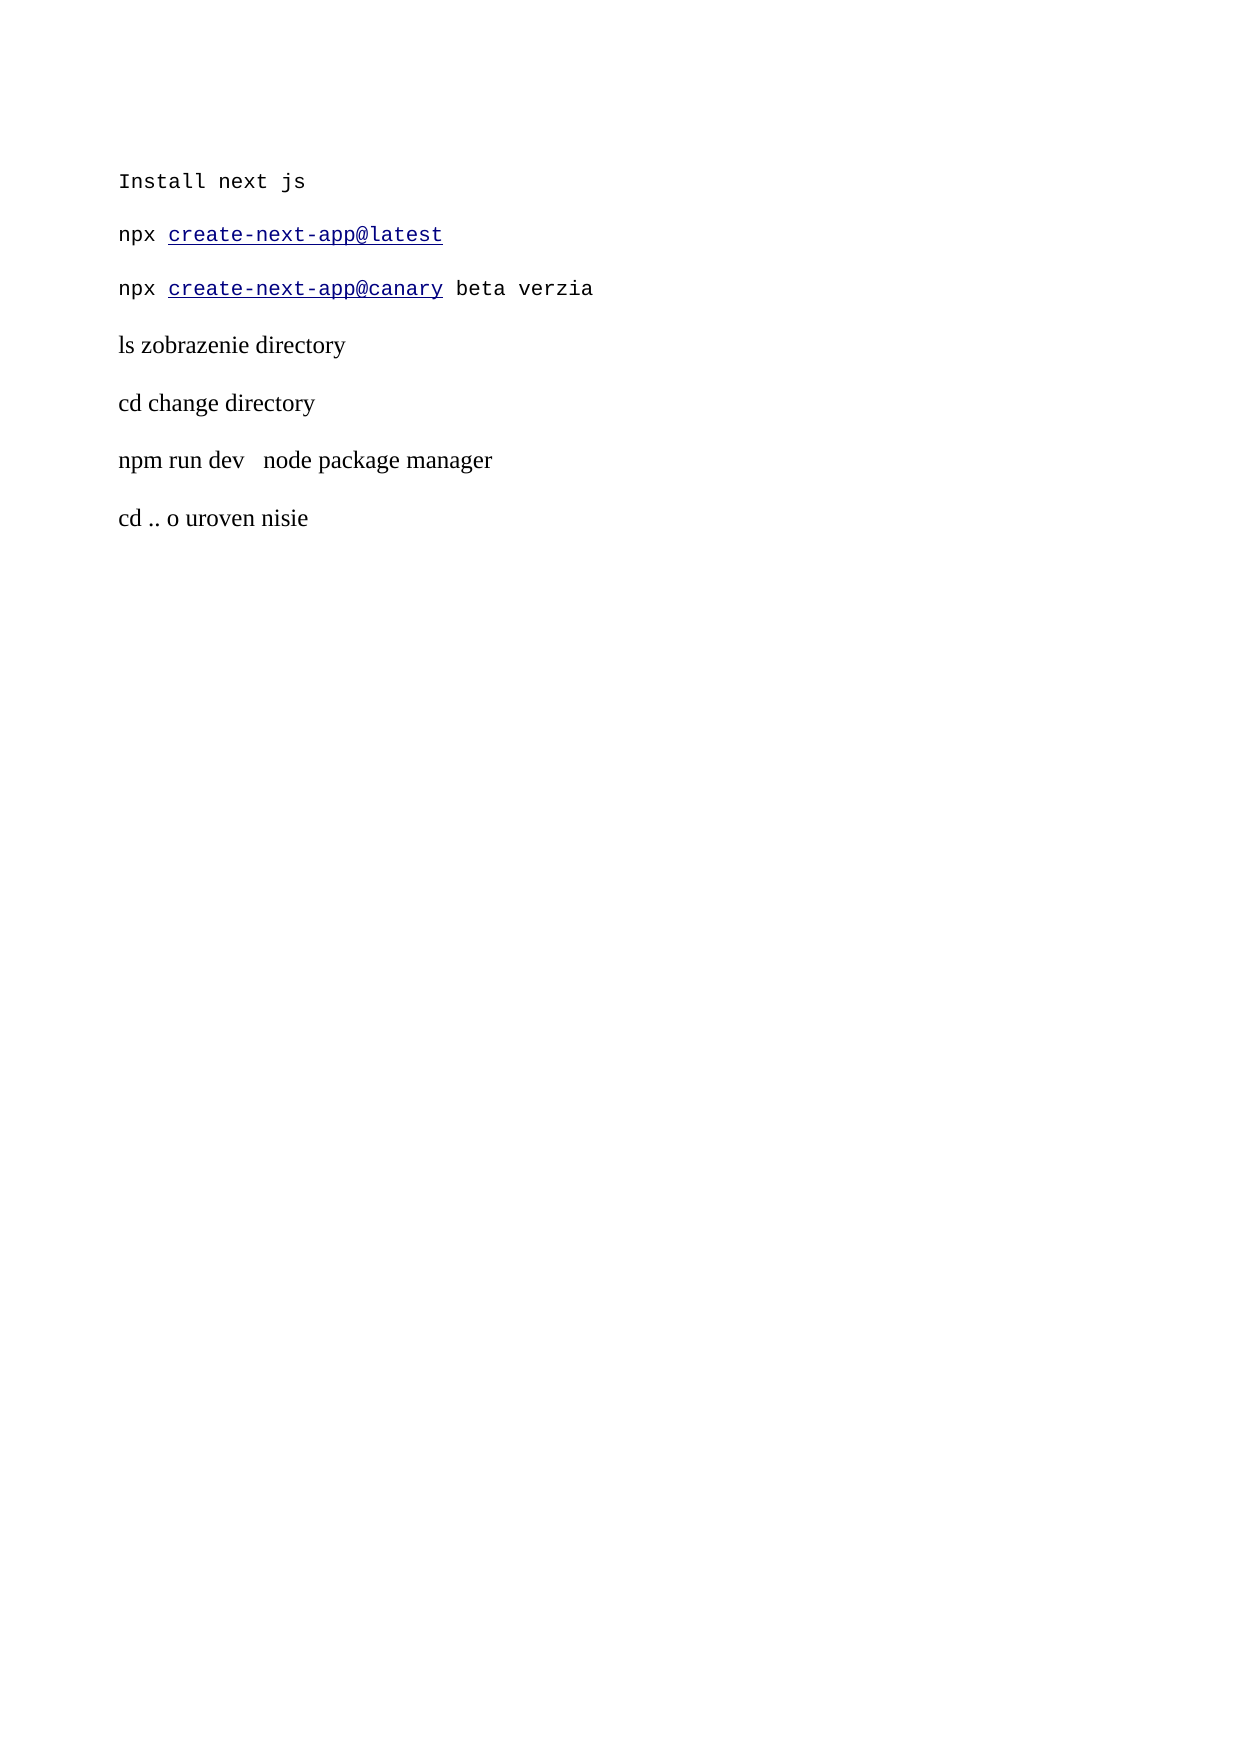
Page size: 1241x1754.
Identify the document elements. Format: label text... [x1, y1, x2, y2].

text ls zobrazenie directory [118, 331, 1122, 359]
text Install next js [118, 171, 1122, 195]
text npm run dev node package manager [118, 446, 1122, 474]
text npx create-next-app@canary beta verzia [118, 277, 1122, 301]
text npx create-next-app@latest [118, 224, 1122, 248]
text cd .. o uroven nisie [118, 503, 1122, 532]
text cd change directory [118, 388, 1122, 417]
